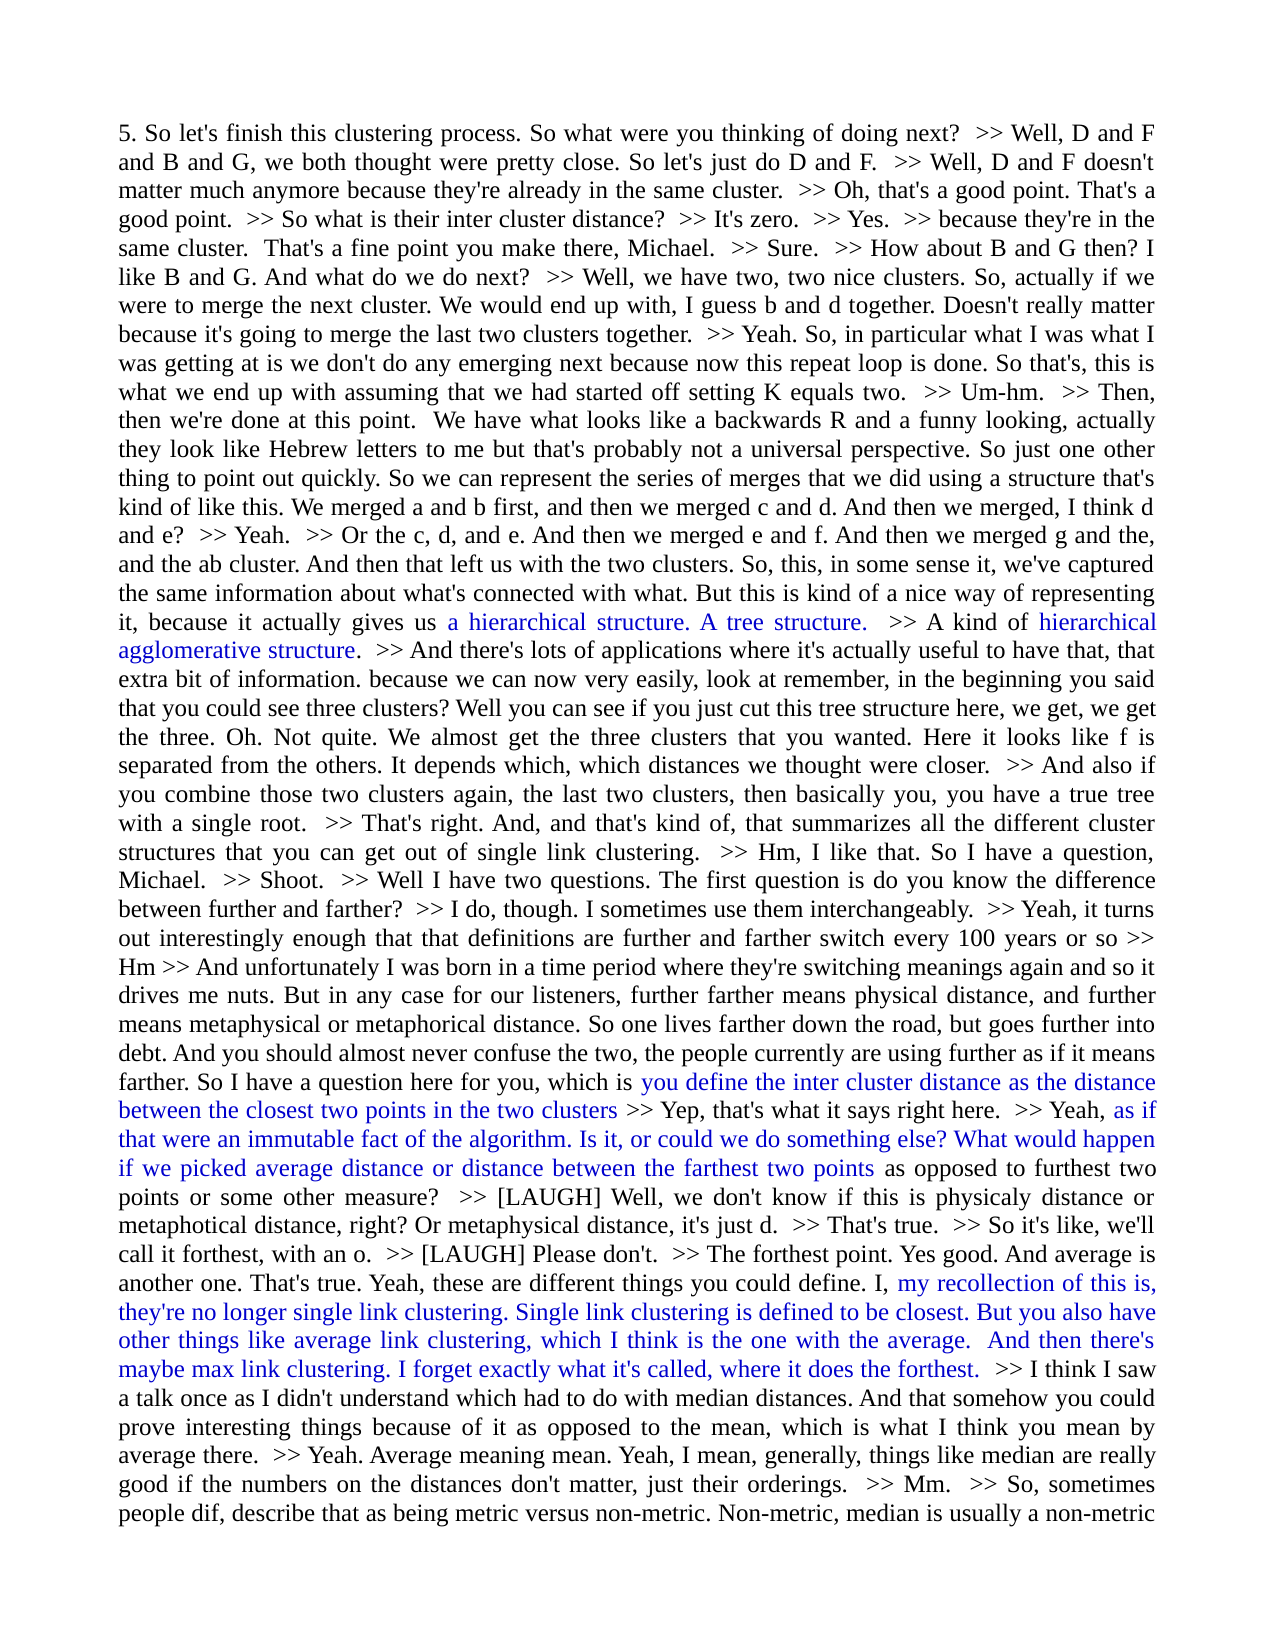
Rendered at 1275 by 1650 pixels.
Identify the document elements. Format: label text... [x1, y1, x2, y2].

text 5. So let's finish this clustering process. So what were you thinking of doing next? >> Well, D and F and B and G, we both thought were pretty close. So let's just do D and F. >> Well, D and F doesn't matter much anymore because they're already in the same cluster. >> Oh, that's a good point. That's a good point. >> So what is their inter cluster distance? >> It's zero. >> Yes. >> because they're in the same cluster. That's a fine point you make there, Michael. >> Sure. >> How about B and G then? I like B and G. And what do we do next? >> Well, we have two, two nice clusters. So, actually if we were to merge the next cluster. We would end up with, I guess b and d together. Doesn't really matter because it's going to merge the last two clusters together. >> Yeah. So, in particular what I was what I was getting at is we don't do any emerging next because now this repeat loop is done. So that's, this is what we end up with assuming that we had started off setting K equals two. >> Um-hm. >> Then, then we're done at this point. We have what looks like a backwards R and a funny looking, actually they look like Hebrew letters to me but that's probably not a universal perspective. So just one other thing to point out quickly. So we can represent the series of merges that we did using a structure that's kind of like this. We merged a and b first, and then we merged c and d. And then we merged, I think d and e? >> Yeah. >> Or the c, d, and e. And then we merged e and f. And then we merged g and the, and the ab cluster. And then that left us with the two clusters. So, this, in some sense it, we've captured the same information about what's connected with what. But this is kind of a nice way of representing it, because it actually gives us a hierarchical structure. A tree structure. >> A kind of hierarchical agglomerative structure. >> And there's lots of applications where it's actually useful to have that, that extra bit of information. because we can now very easily, look at remember, in the beginning you said that you could see three clusters? Well you can see if you just cut this tree structure here, we get, we get the three. Oh. Not quite. We almost get the three clusters that you wanted. Here it looks like f is separated from the others. It depends which, which distances we thought were closer. >> And also if you combine those two clusters again, the last two clusters, then basically you, you have a true tree with a single root. >> That's right. And, and that's kind of, that summarizes all the different cluster structures that you can get out of single link clustering. >> Hm, I like that. So I have a question, Michael. >> Shoot. >> Well I have two questions. The first question is do you know the difference between further and farther? >> I do, though. I sometimes use them interchangeably. >> Yeah, it turns out interestingly enough that that definitions are further and farther switch every 100 years or so >> Hm >> And unfortunately I was born in a time period where they're switching meanings again and so it drives me nuts. But in any case for our listeners, further farther means physical distance, and further means metaphysical or metaphorical distance. So one lives farther down the road, but goes further into debt. And you should almost never confuse the two, the people currently are using further as if it means farther. So I have a question here for you, which is you define the inter cluster distance as the distance between the closest two points in the two clusters >> Yep, that's what it says right here. >> Yeah, as if that were an immutable fact of the algorithm. Is it, or could we do something else? What would happen if we picked average distance or distance between the farthest two points as opposed to furthest two points or some other measure? >> [LAUGH] Well, we don't know if this is physicaly distance or metaphotical distance, right? Or metaphysical distance, it's just d. >> That's true. >> So it's like, we'll call it forthest, with an o. >> [LAUGH] Please don't. >> The forthest point. Yes good. And average is another one. That's true. Yeah, these are different things you could define. I, my recollection of this is, they're no longer single link clustering. Single link clustering is defined to be closest. But you also have other things like average link clustering, which I think is the one with the average. And then there's maybe max link clustering. I forget exactly what it's called, where it does the forthest. >> I think I saw a talk once as I didn't understand which had to do with median distances. And that somehow you could prove interesting things because of it as opposed to the mean, which is what I think you mean by average there. >> Yeah. Average meaning mean. Yeah, I mean, generally, things like median are really good if the numbers on the distances don't matter, just their orderings. >> Mm. >> So, sometimes people dif, describe that as being metric versus non-metric. Non-metric, median is usually a non-metric [118, 118, 1157, 1527]
